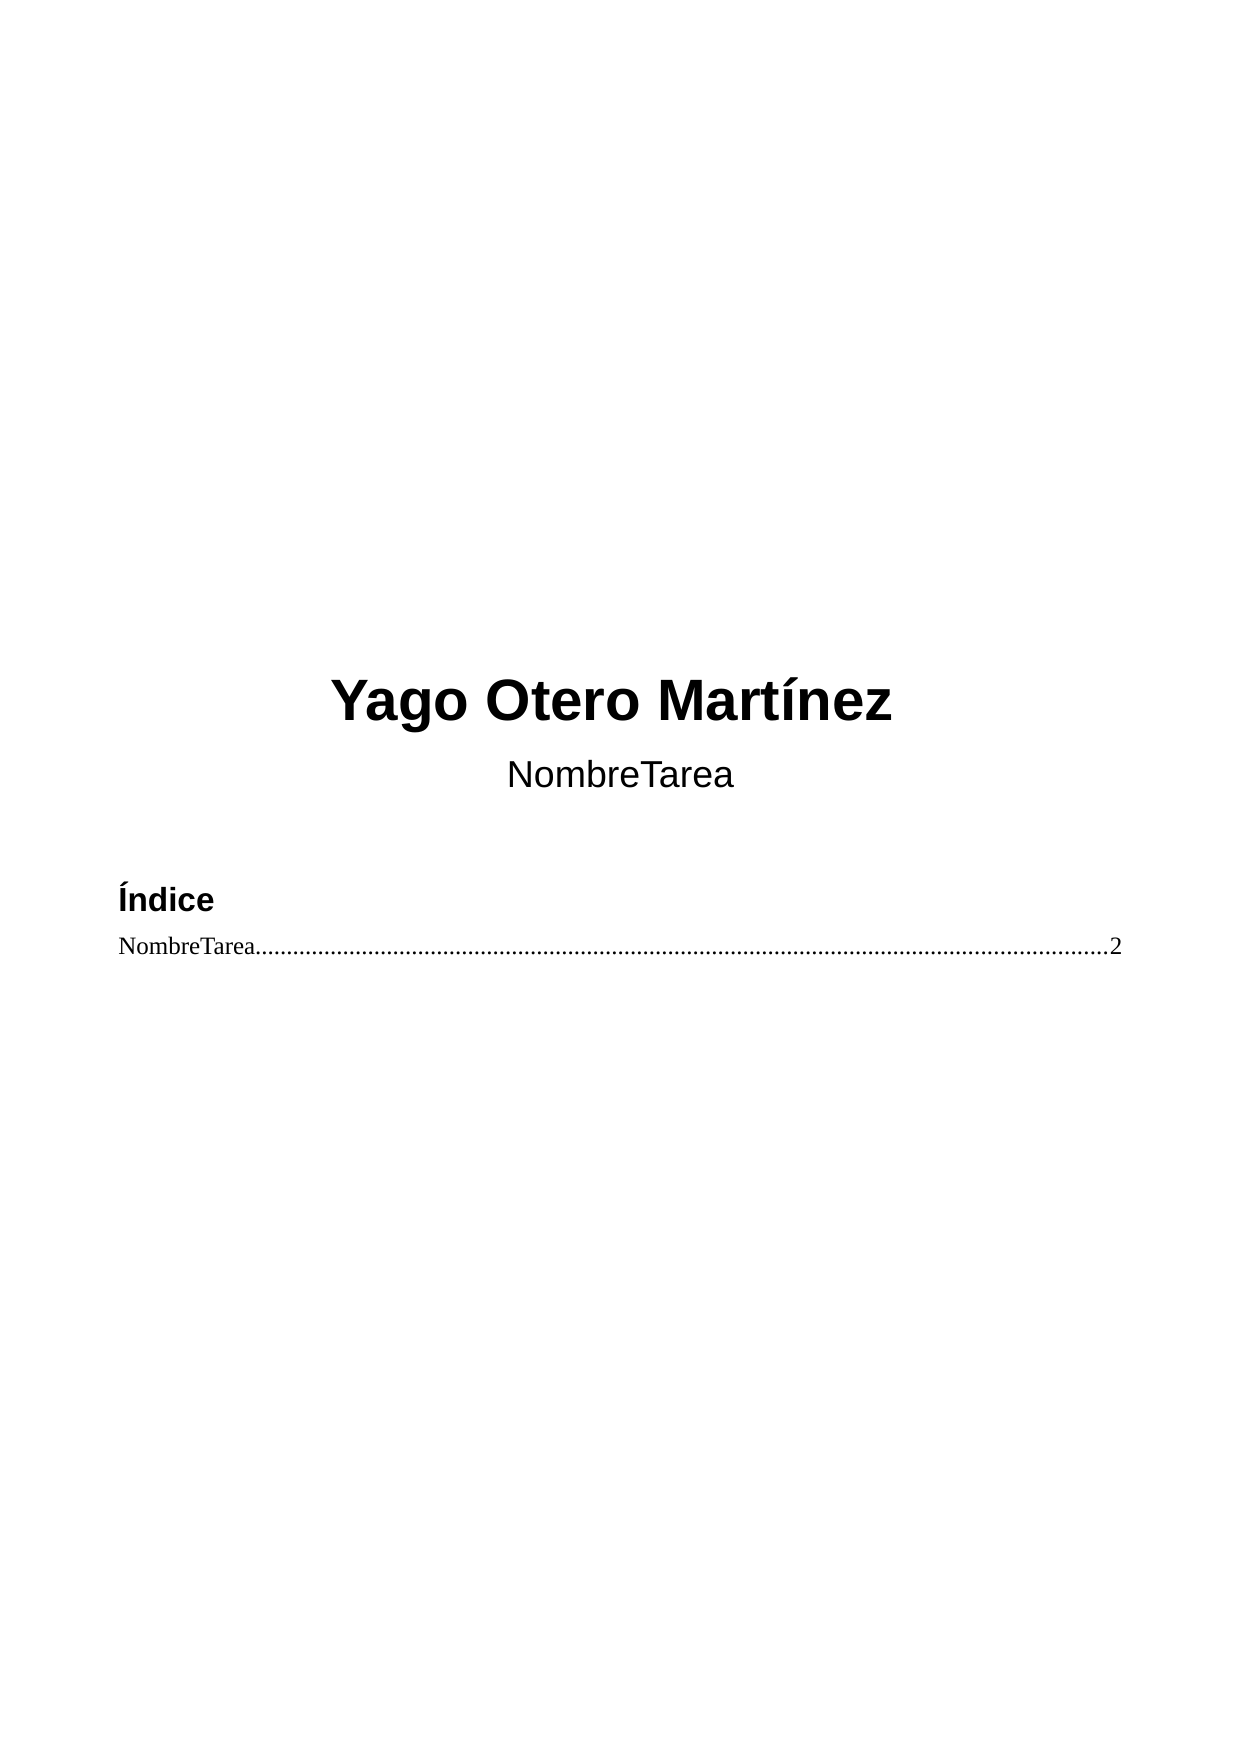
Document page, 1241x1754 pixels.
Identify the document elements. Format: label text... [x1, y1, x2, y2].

text NombreTarea 2 [118, 931, 1122, 960]
subtitle Índice [118, 880, 1122, 918]
title Yago Otero Martínez [118, 666, 1122, 733]
subtitle NombreTarea [118, 752, 1122, 795]
